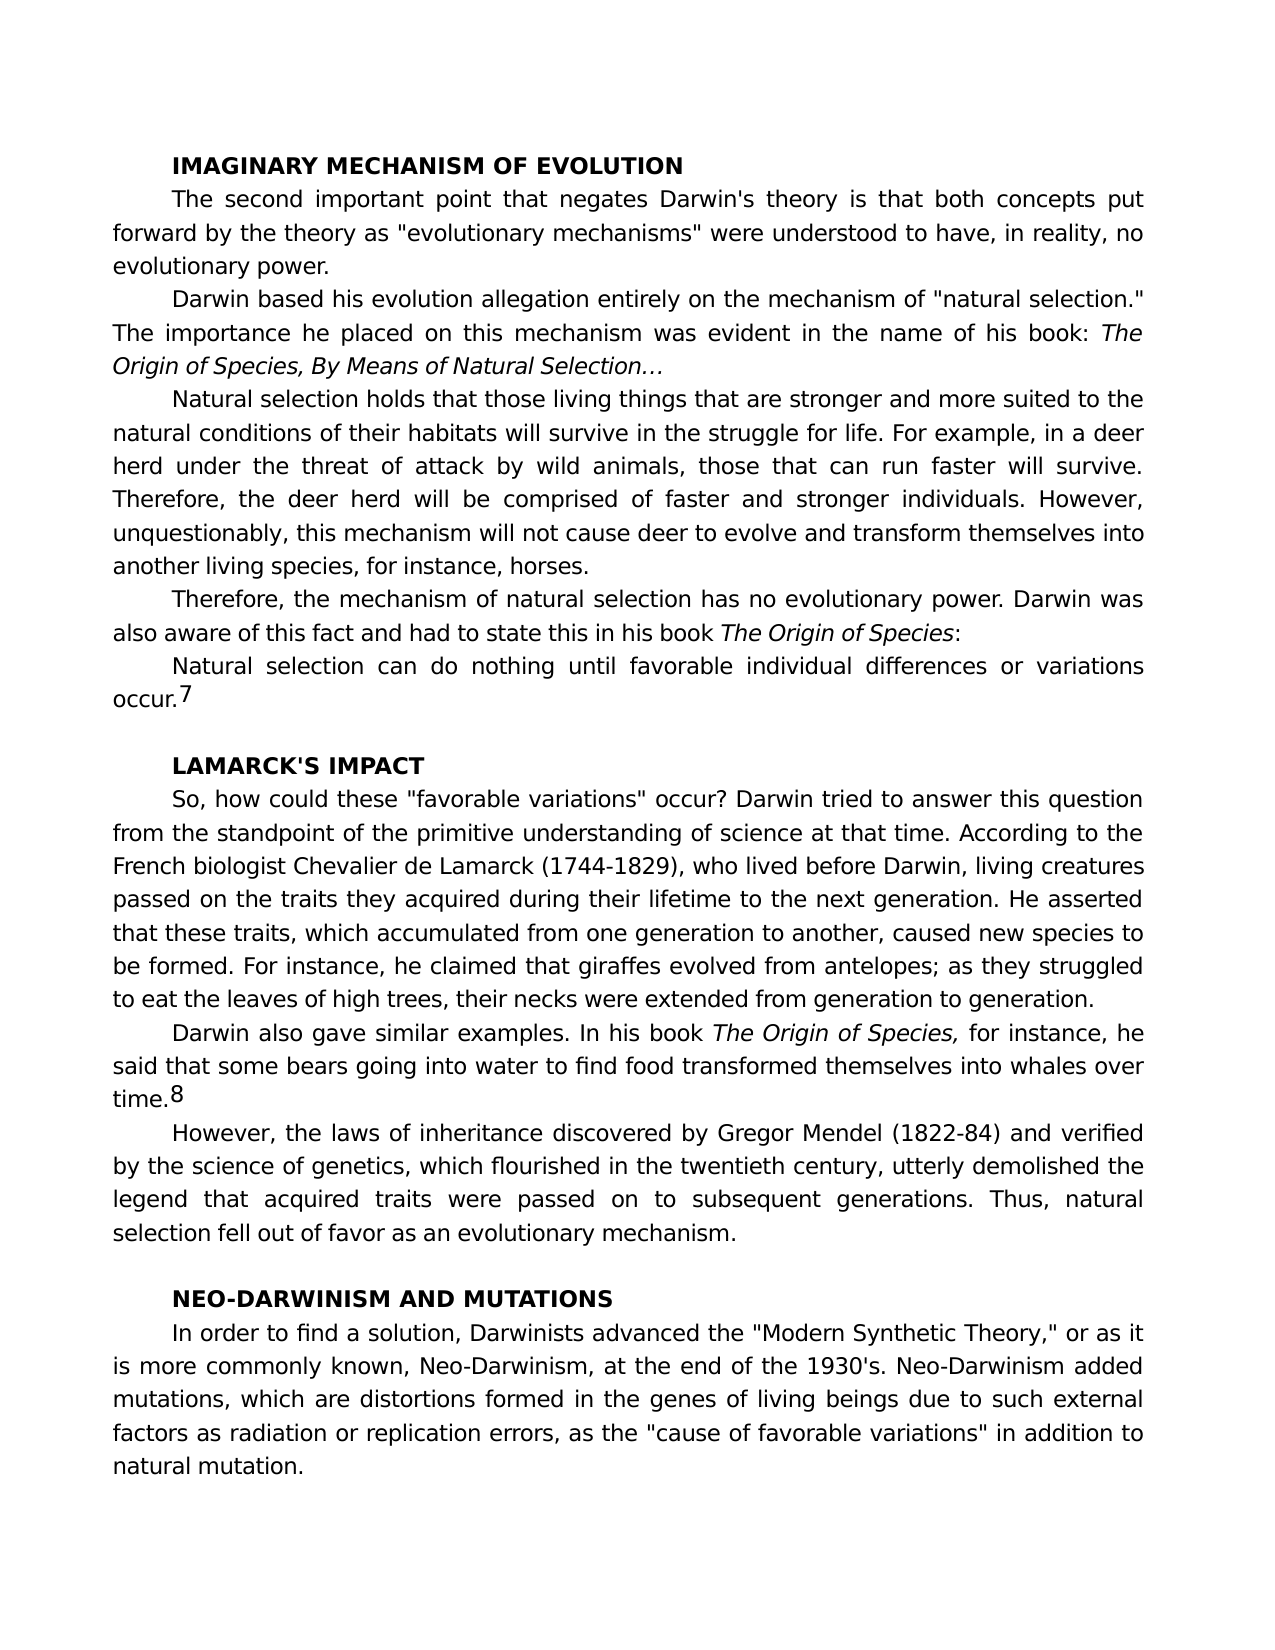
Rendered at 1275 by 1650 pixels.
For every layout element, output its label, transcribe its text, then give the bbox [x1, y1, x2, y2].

text Therefore, the mechanism of natural selection has no evolutionary power. Darwin was also aware of this fact and had to state this in his book The Origin of Species: [112, 581, 1145, 648]
text NEO-DARWINISM AND MUTATIONS [112, 1281, 1145, 1314]
text However, the laws of inheritance discovered by Gregor Mendel (1822-84) and verified by the science of genetics, which flourished in the twentieth century, utterly demolished the legend that acquired traits were passed on to subsequent generations. Thus, natural selection fell out of favor as an evolutionary mechanism. [112, 1114, 1145, 1248]
text Natural selection holds that those living things that are stronger and more suited to the natural conditions of their habitats will survive in the struggle for life. For example, in a deer herd under the threat of attack by wild animals, those that can run faster will survive. Therefore, the deer herd will be comprised of faster and stronger individuals. However, unquestionably, this mechanism will not cause deer to evolve and transform themselves into another living species, for instance, horses. [112, 381, 1145, 581]
text The second important point that negates Darwin's theory is that both concepts put forward by the theory as "evolutionary mechanisms" were understood to have, in reality, no evolutionary power. [112, 181, 1145, 281]
text IMAGINARY MECHANISM OF EVOLUTION [112, 148, 1145, 181]
text Darwin also gave similar examples. In his book The Origin of Species, for instance, he said that some bears going into water to find food transformed themselves into whales over time.8 [112, 1014, 1145, 1114]
text LAMARCK'S IMPACT [112, 748, 1145, 781]
text In order to find a solution, Darwinists advanced the "Modern Synthetic Theory," or as it is more commonly known, Neo-Darwinism, at the end of the 1930's. Neo-Darwinism added mutations, which are distortions formed in the genes of living beings due to such external factors as radiation or replication errors, as the "cause of favorable variations" in addition to natural mutation. [112, 1314, 1145, 1481]
text So, how could these "favorable variations" occur? Darwin tried to answer this question from the standpoint of the primitive understanding of science at that time. According to the French biologist Chevalier de Lamarck (1744-1829), who lived before Darwin, living creatures passed on the traits they acquired during their lifetime to the next generation. He asserted that these traits, which accumulated from one generation to another, caused new species to be formed. For instance, he claimed that giraffes evolved from antelopes; as they struggled to eat the leaves of high trees, their necks were extended from generation to generation. [112, 781, 1145, 1014]
text Darwin based his evolution allegation entirely on the mechanism of "natural selection." The importance he placed on this mechanism was evident in the name of his book: The Origin of Species, By Means of Natural Selection… [112, 281, 1145, 381]
text Natural selection can do nothing until favorable individual differences or variations occur.7 [112, 648, 1145, 714]
